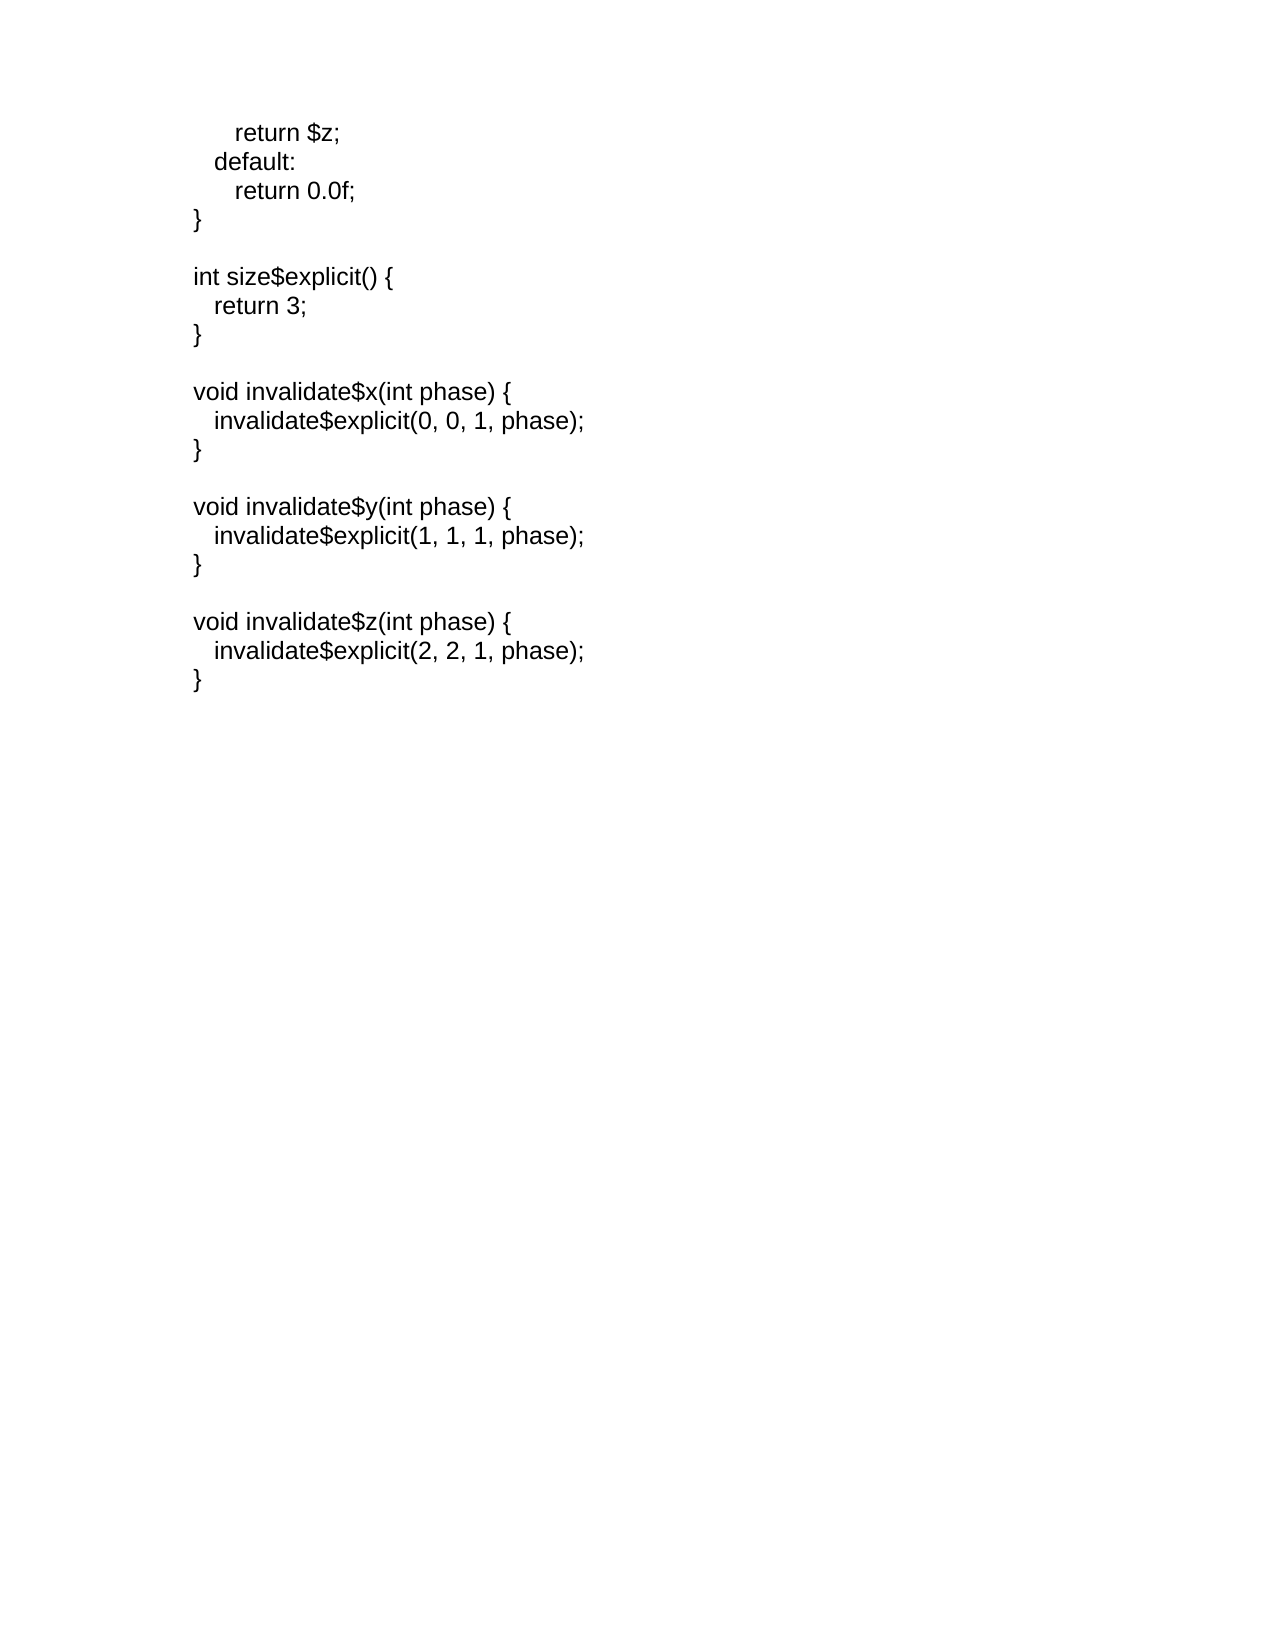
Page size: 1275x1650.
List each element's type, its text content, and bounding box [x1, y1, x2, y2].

text } [193, 434, 1157, 463]
text void invalidate$z(int phase) { [193, 607, 1157, 636]
text } [193, 549, 1157, 578]
text default: [193, 147, 1157, 176]
text } [193, 204, 1157, 233]
text } [193, 664, 1157, 693]
text invalidate$explicit(2, 2, 1, phase); [193, 636, 1157, 664]
text void invalidate$y(int phase) { [193, 492, 1157, 521]
text } [193, 319, 1157, 348]
text invalidate$explicit(0, 0, 1, phase); [193, 406, 1157, 434]
text return $z; [193, 118, 1157, 147]
text int size$explicit() { [193, 262, 1157, 291]
text return 3; [193, 291, 1157, 319]
text void invalidate$x(int phase) { [193, 377, 1157, 406]
text invalidate$explicit(1, 1, 1, phase); [193, 521, 1157, 549]
text return 0.0f; [193, 176, 1157, 204]
